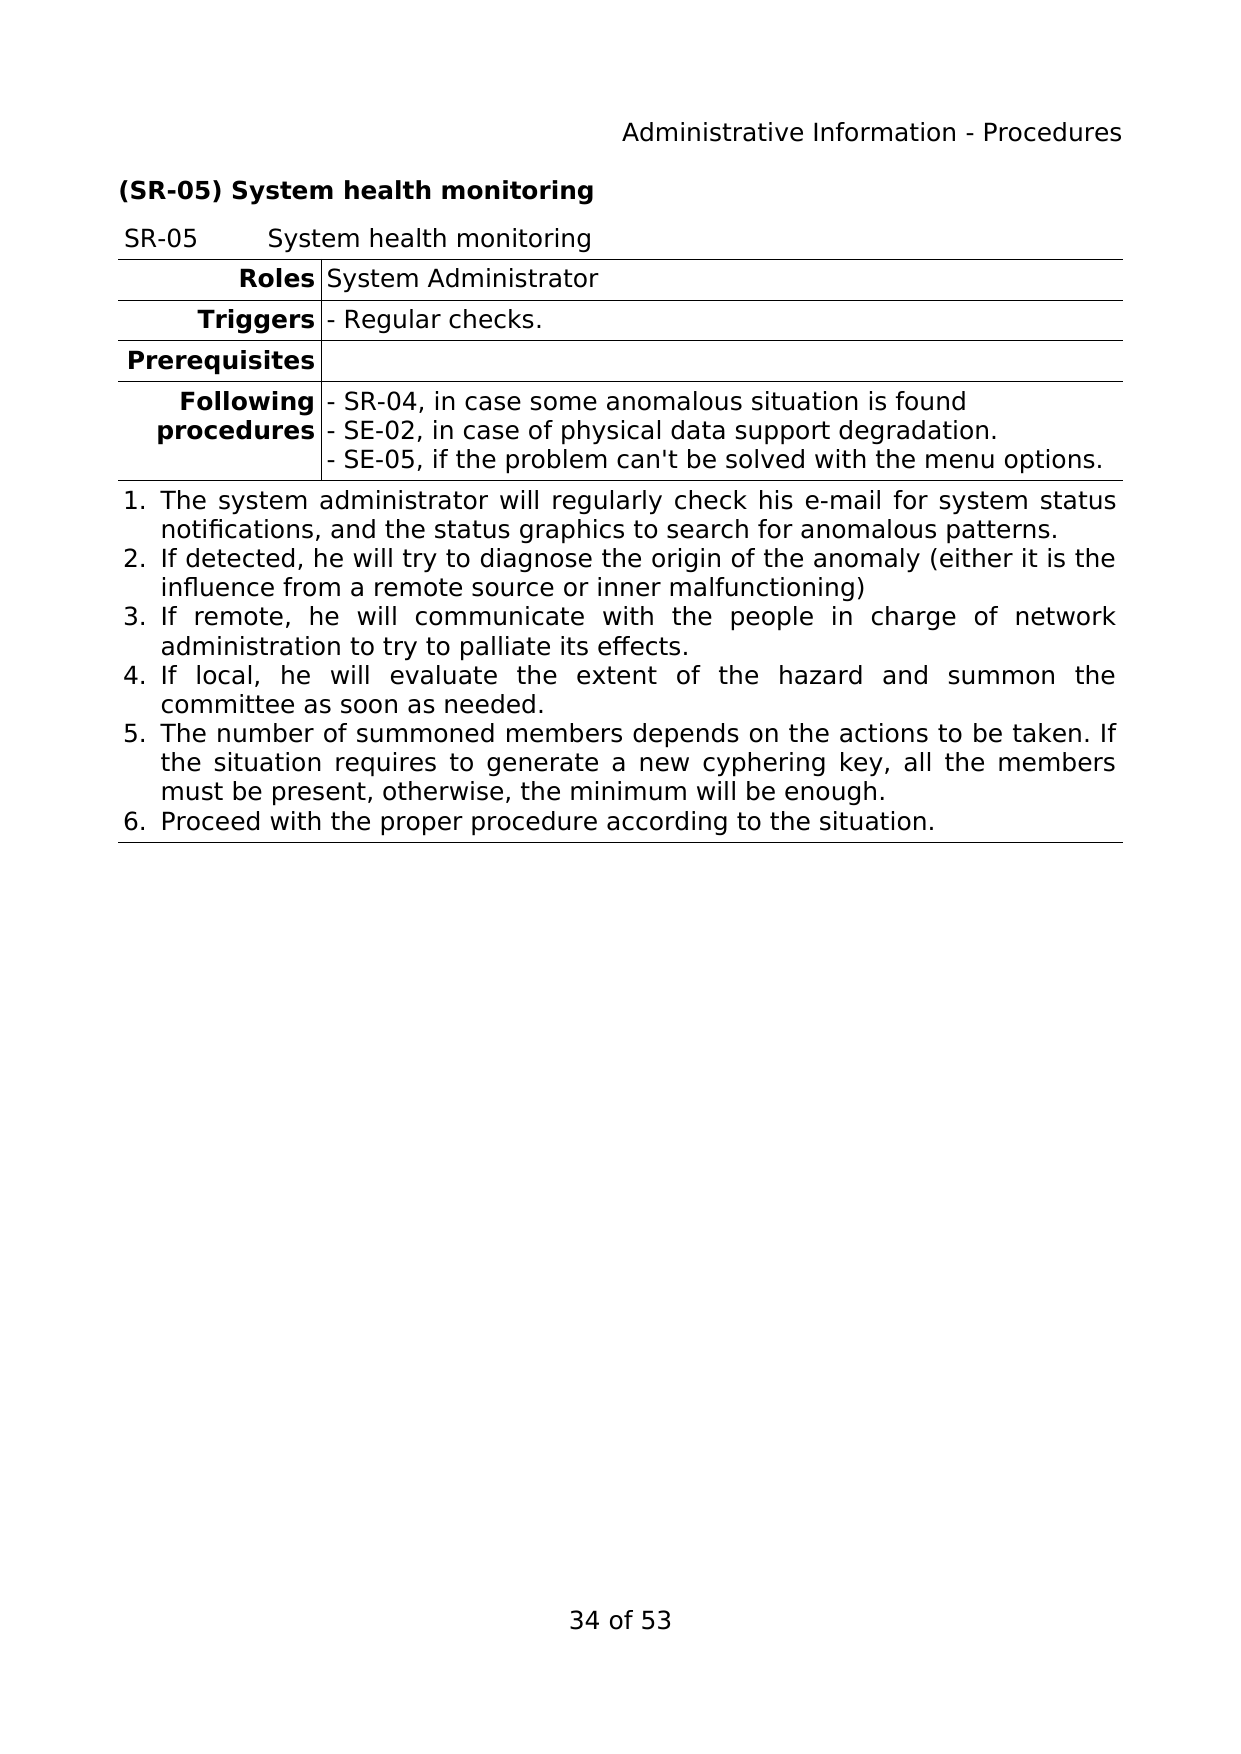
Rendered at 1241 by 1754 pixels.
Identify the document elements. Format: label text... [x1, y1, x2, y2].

table_cell System Administrator [322, 260, 1122, 299]
subtitle (SR-05) System health monitoring [118, 177, 1122, 206]
table_cell - Regular checks. [322, 301, 1122, 340]
table_header SR-05 [118, 218, 262, 259]
table_cell Prerequisites [118, 341, 321, 381]
table_cell [322, 341, 1122, 381]
table_cell - SR-04, in case some anomalous situation is found - SE-02, in case of physical data support degradation. - SE-05, if the problem can't be solved with the menu options. [322, 382, 1122, 480]
table_cell Roles [118, 260, 321, 299]
table_cell Triggers [118, 301, 321, 340]
table_cell Following procedures [118, 382, 321, 480]
table_header System health monitoring [262, 218, 1122, 259]
table_cell The system administrator will regularly check his e-mail for system status notifications, and the status graphics to search for anomalous patterns. If detected, he will try to diagnose the origin of the anomaly (either it is the influence from a remote source or inner malfunctioning) If remote, he will communicate with the people in charge of network administration to try to palliate its effects. If local, he will evaluate the extent of the hazard and summon the committee as soon as needed. The number of summoned members depends on the actions to be taken. If the situation requires to generate a new cyphering key, all the members must be present, otherwise, the minimum will be enough. Proceed with the proper procedure according to the situation. [118, 481, 1122, 842]
